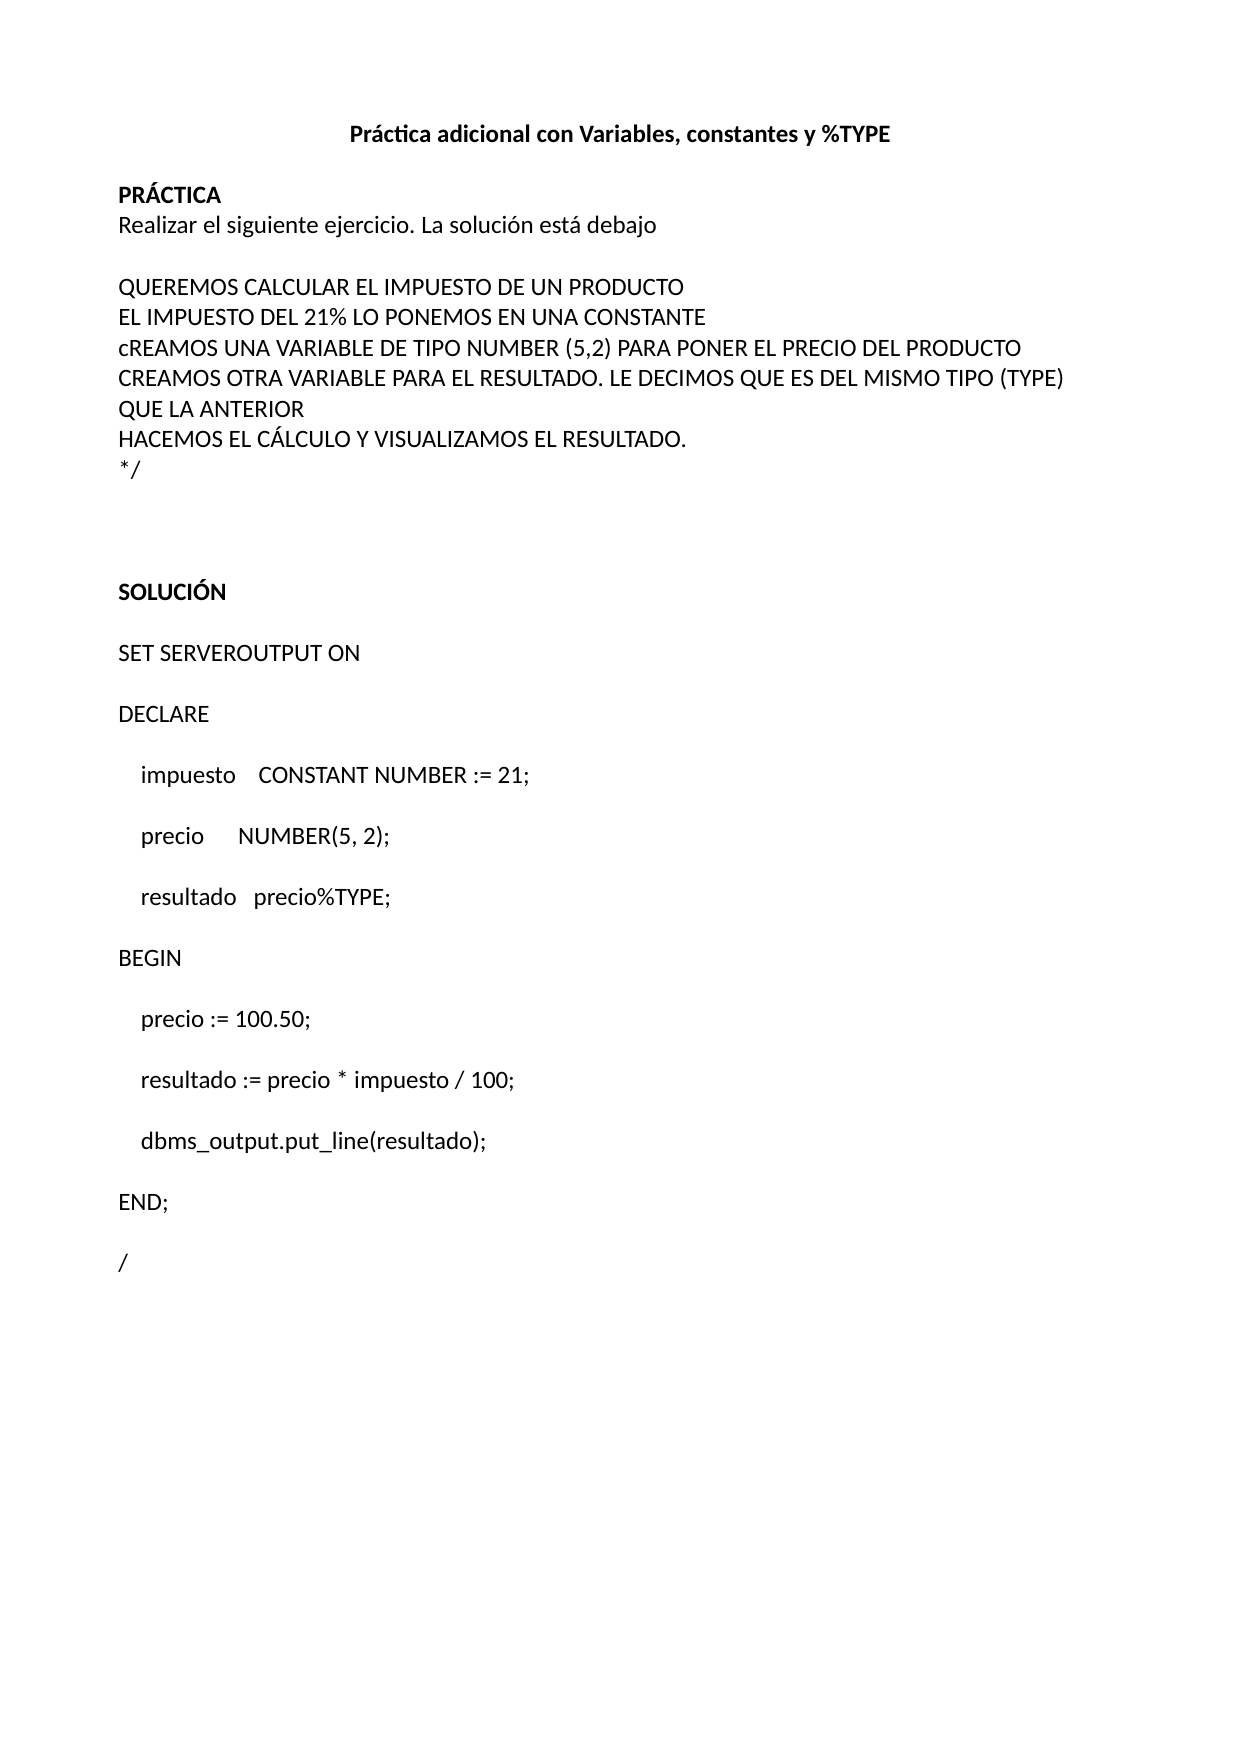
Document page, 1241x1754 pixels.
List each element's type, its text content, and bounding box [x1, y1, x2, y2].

text QUE LA ANTERIOR [118, 393, 1122, 423]
text DECLARE [118, 698, 1122, 728]
text cREAMOS UNA VARIABLE DE TIPO NUMBER (5,2) PARA PONER EL PRECIO DEL PRODUCTO [118, 332, 1122, 362]
text precio NUMBER(5, 2); [118, 820, 1122, 851]
text precio := 100.50; [118, 1003, 1122, 1034]
text resultado precio%TYPE; [118, 881, 1122, 912]
text SET SERVEROUTPUT ON [118, 637, 1122, 667]
text PRÁCTICA [118, 179, 1122, 210]
text END; [118, 1186, 1122, 1217]
text impuesto CONSTANT NUMBER := 21; [118, 759, 1122, 789]
text HACEMOS EL CÁLCULO Y VISUALIZAMOS EL RESULTADO. [118, 423, 1122, 454]
text BEGIN [118, 942, 1122, 973]
text dbms_output.put_line(resultado); [118, 1125, 1122, 1156]
text Práctica adicional con Variables, constantes y %TYPE [118, 118, 1122, 149]
text CREAMOS OTRA VARIABLE PARA EL RESULTADO. LE DECIMOS QUE ES DEL MISMO TIPO (TYPE) [118, 362, 1122, 393]
text */ [118, 454, 1122, 484]
text EL IMPUESTO DEL 21% LO PONEMOS EN UNA CONSTANTE [118, 301, 1122, 332]
text SOLUCIÓN [118, 576, 1122, 606]
text / [118, 1247, 1122, 1278]
text QUEREMOS CALCULAR EL IMPUESTO DE UN PRODUCTO [118, 271, 1122, 301]
text resultado := precio * impuesto / 100; [118, 1064, 1122, 1095]
text Realizar el siguiente ejercicio. La solución está debajo [118, 210, 1122, 240]
